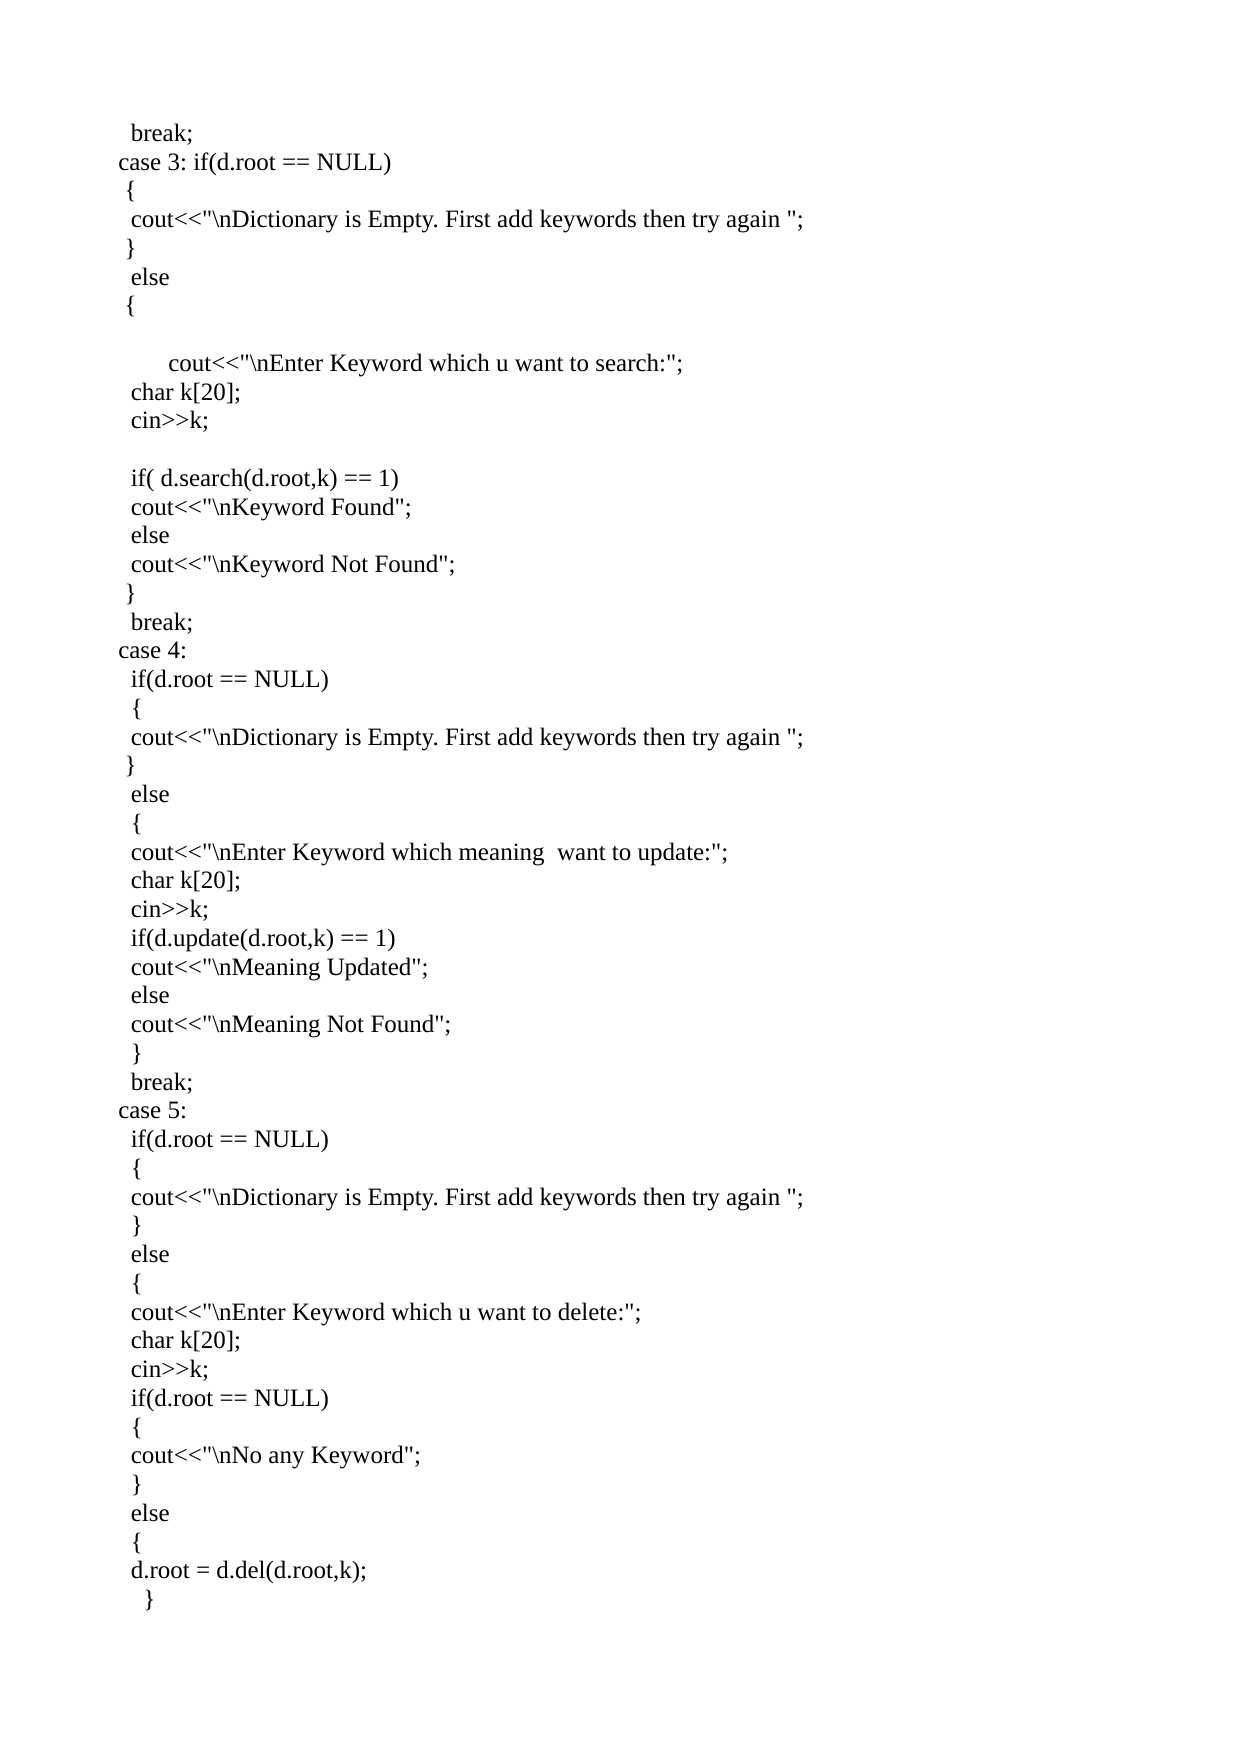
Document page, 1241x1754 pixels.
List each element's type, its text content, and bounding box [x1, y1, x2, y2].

text if(d.root == NULL) [118, 1124, 1122, 1153]
text } [118, 1469, 1122, 1498]
text else [118, 262, 1122, 291]
text cout<<"\nMeaning Not Found"; [118, 1009, 1122, 1038]
text char k[20]; [118, 377, 1122, 406]
text { [118, 1268, 1122, 1297]
text case 5: [118, 1096, 1122, 1124]
text { [118, 176, 1122, 204]
text else [118, 779, 1122, 808]
text cin>>k; [118, 894, 1122, 923]
text cin>>k; [118, 406, 1122, 434]
text cout<<"\nMeaning Updated"; [118, 952, 1122, 981]
text cout<<"\nDictionary is Empty. First add keywords then try again "; [118, 1182, 1122, 1211]
text } [118, 1584, 1122, 1613]
text { [118, 693, 1122, 722]
text cout<<"\nKeyword Not Found"; [118, 549, 1122, 578]
text { [118, 1527, 1122, 1556]
text char k[20]; [118, 1326, 1122, 1354]
text else [118, 1239, 1122, 1268]
text if(d.update(d.root,k) == 1) [118, 923, 1122, 952]
text break; [118, 118, 1122, 147]
text { [118, 291, 1122, 319]
text break; [118, 607, 1122, 636]
text case 3: if(d.root == NULL) [118, 147, 1122, 176]
text } [118, 751, 1122, 779]
text else [118, 981, 1122, 1009]
text cout<<"\nDictionary is Empty. First add keywords then try again "; [118, 204, 1122, 233]
text { [118, 808, 1122, 837]
text cin>>k; [118, 1354, 1122, 1383]
text cout<<"\nEnter Keyword which u want to delete:"; [118, 1297, 1122, 1326]
text if( d.search(d.root,k) == 1) [118, 463, 1122, 492]
text if(d.root == NULL) [118, 1383, 1122, 1412]
text break; [118, 1067, 1122, 1096]
text char k[20]; [118, 866, 1122, 894]
text } [118, 233, 1122, 262]
text cout<<"\nEnter Keyword which u want to search:"; [118, 348, 1122, 377]
text } [118, 1211, 1122, 1239]
text cout<<"\nNo any Keyword"; [118, 1441, 1122, 1469]
text { [118, 1412, 1122, 1441]
text cout<<"\nKeyword Found"; [118, 492, 1122, 521]
text else [118, 521, 1122, 549]
text d.root = d.del(d.root,k); [118, 1556, 1122, 1584]
text } [118, 578, 1122, 607]
text cout<<"\nEnter Keyword which meaning want to update:"; [118, 837, 1122, 866]
text cout<<"\nDictionary is Empty. First add keywords then try again "; [118, 722, 1122, 751]
text { [118, 1153, 1122, 1182]
text case 4: [118, 636, 1122, 664]
text } [118, 1038, 1122, 1067]
text else [118, 1498, 1122, 1527]
text if(d.root == NULL) [118, 664, 1122, 693]
